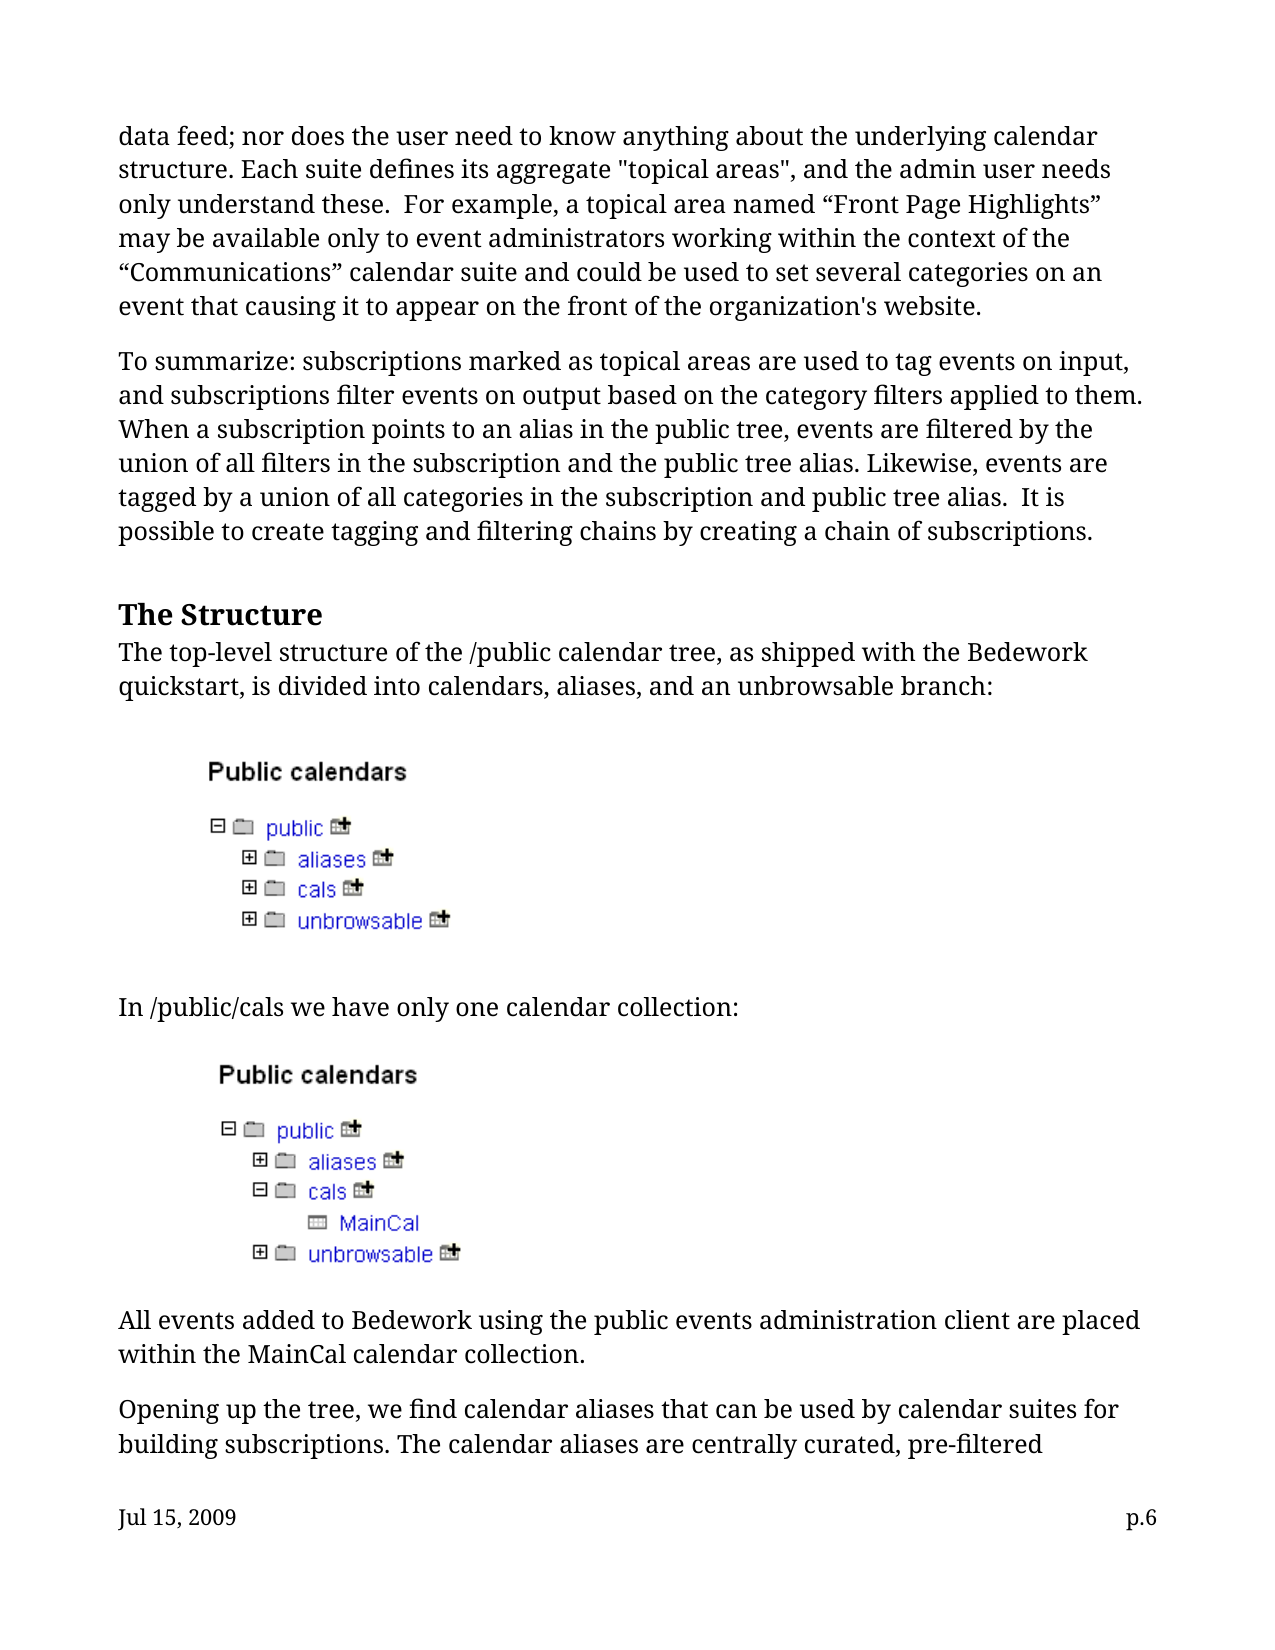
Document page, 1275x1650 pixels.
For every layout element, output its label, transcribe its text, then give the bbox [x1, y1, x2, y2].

picture [197, 748, 465, 956]
picture [201, 1045, 492, 1303]
text In /public/cals we have only one calendar collection: [118, 989, 1157, 1023]
text To summarize: subscriptions marked as topical areas are used to tag events on input, and subscriptions filter events on output based on the category filters applied to them. When a subscription points to an alias in the public tree, events are filtered by the union of all filters in the subscription and the public tree alias. Likewise, events are tagged by a union of all categories in the subscription and public tree alias. It is possible to create tagging and filtering chains by creating a chain of subscriptions. [118, 343, 1157, 548]
text The top-level structure of the /public calendar tree, as shipped with the Bedework quickstart, is divided into calendars, aliases, and an unbrowsable branch: [118, 634, 1157, 702]
text data feed; nor does the user need to know anything about the underlying calendar structure. Each suite defines its aggregate "topical areas", and the admin user needs only understand these. For example, a topical area named “Front Page Highlights” may be available only to event administrators working within the context of the “Communications” calendar suite and could be used to set several categories on an event that causing it to appear on the front of the organization's website. [118, 118, 1157, 322]
text Opening up the tree, we find calendar aliases that can be used by calendar suites for building subscriptions. The calendar aliases are centrally curated, pre-filtered [118, 1392, 1157, 1460]
subtitle The Structure [118, 594, 1157, 634]
text All events added to Bedework using the public events administration client are placed within the MainCal calendar collection. [118, 1023, 1157, 1371]
